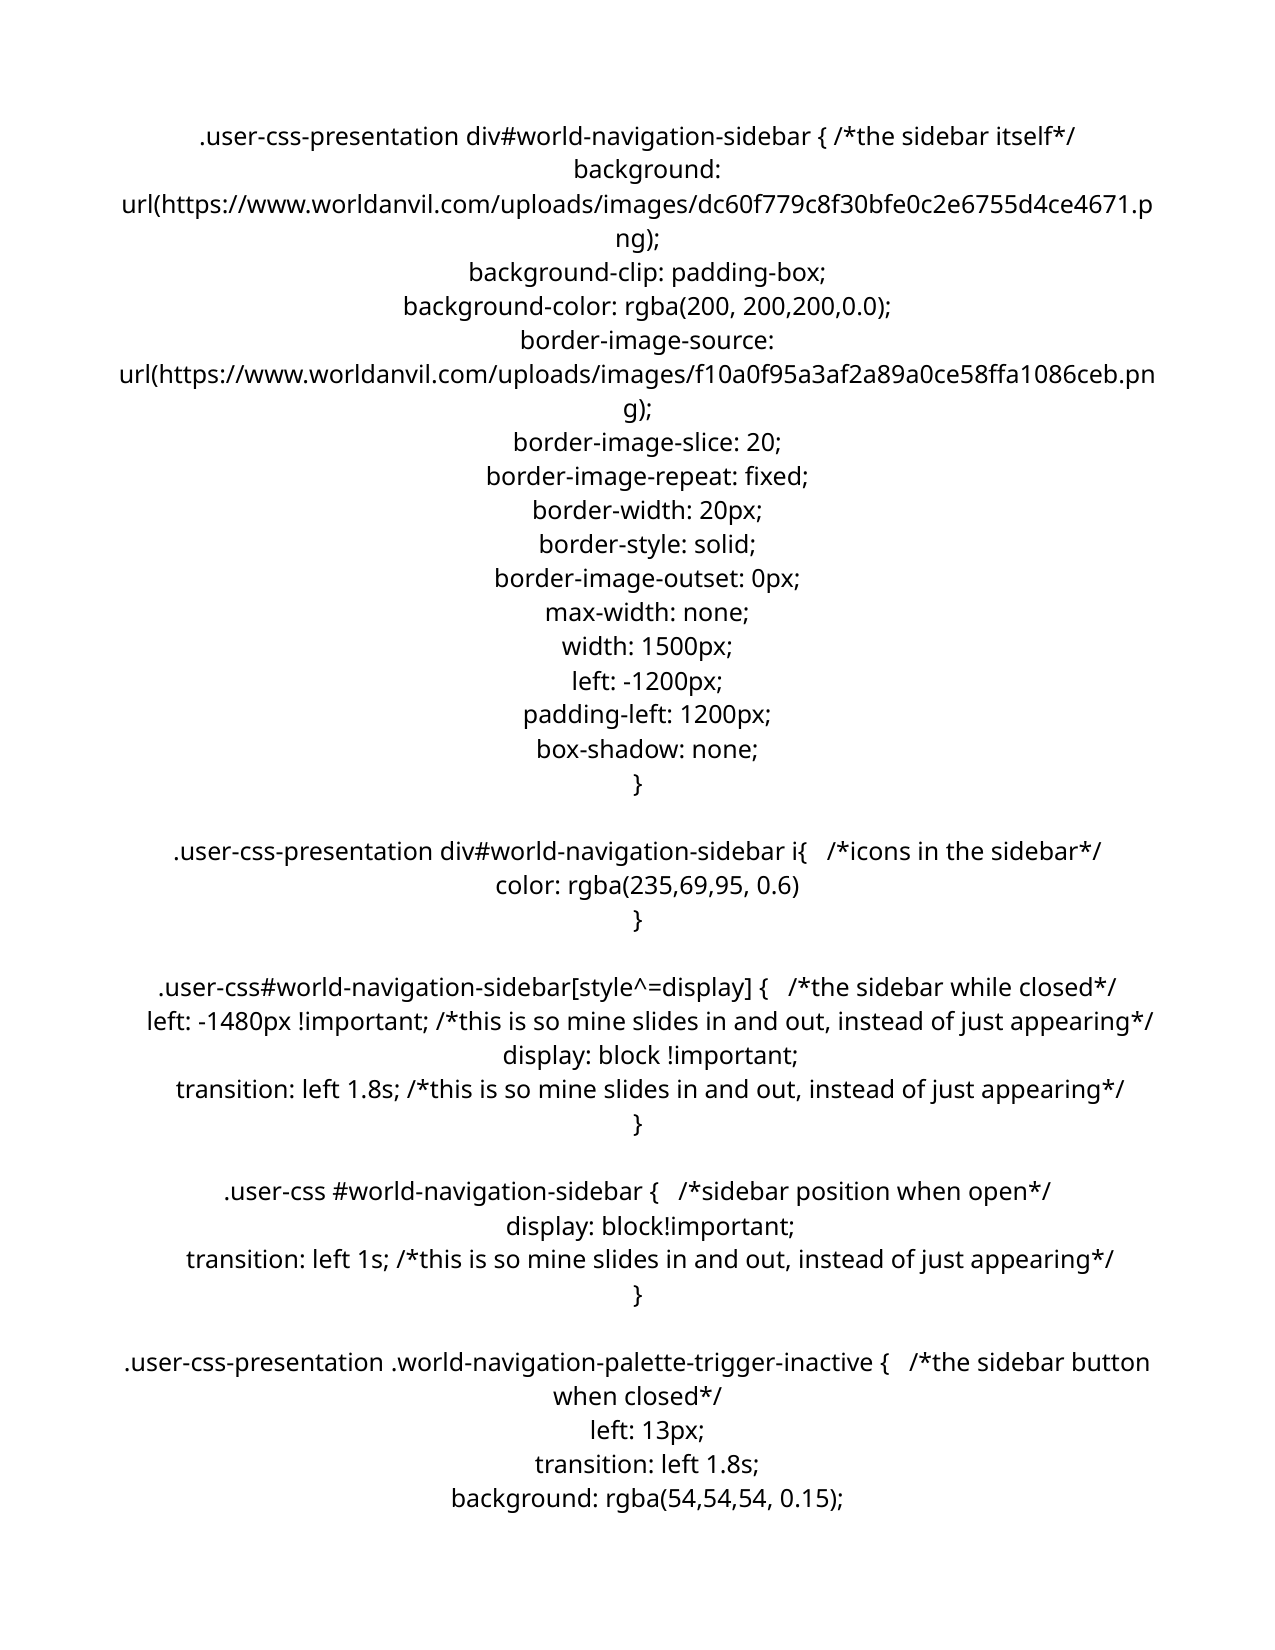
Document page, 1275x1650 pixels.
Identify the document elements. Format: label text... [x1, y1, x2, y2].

text .user-css-presentation div#world-navigation-sidebar { /*the sidebar itself*/ [118, 118, 1157, 152]
text width: 1500px; [118, 629, 1157, 663]
text .user-css#world-navigation-sidebar[style^=display] { /*the sidebar while closed*/ [118, 970, 1157, 1004]
text } [118, 1276, 1157, 1310]
text left: -1480px !important; /*this is so mine slides in and out, instead of just appearing*/ [118, 1004, 1157, 1038]
text display: block!important; [118, 1208, 1157, 1242]
text } [118, 765, 1157, 799]
text transition: left 1.8s; [118, 1447, 1157, 1481]
text background: url(https://www.worldanvil.com/uploads/images/dc60f779c8f30bfe0c2e6755d4ce4671.png); [118, 152, 1157, 254]
text box-shadow: none; [118, 731, 1157, 765]
text border-width: 20px; [118, 493, 1157, 527]
text display: block !important; [118, 1038, 1157, 1072]
text max-width: none; [118, 595, 1157, 629]
text } [118, 1106, 1157, 1140]
text .user-css #world-navigation-sidebar { /*sidebar position when open*/ [118, 1174, 1157, 1208]
text border-image-outset: 0px; [118, 561, 1157, 595]
text } [118, 902, 1157, 936]
text background-color: rgba(200, 200,200,0.0); [118, 288, 1157, 322]
text border-image-source: url(https://www.worldanvil.com/uploads/images/f10a0f95a3af2a89a0ce58ffa1086ceb.png); [118, 322, 1157, 425]
text color: rgba(235,69,95, 0.6) [118, 867, 1157, 902]
text background-clip: padding-box; [118, 254, 1157, 288]
text .user-css-presentation div#world-navigation-sidebar i{ /*icons in the sidebar*/ [118, 833, 1157, 867]
text border-image-slice: 20; [118, 425, 1157, 459]
text border-image-repeat: fixed; [118, 459, 1157, 493]
text .user-css-presentation .world-navigation-palette-trigger-inactive { /*the sidebar button when closed*/ [118, 1344, 1157, 1412]
text left: -1200px; [118, 663, 1157, 697]
text padding-left: 1200px; [118, 697, 1157, 731]
text transition: left 1.8s; /*this is so mine slides in and out, instead of just appearing*/ [118, 1072, 1157, 1106]
text background: rgba(54,54,54, 0.15); [118, 1481, 1157, 1515]
text border-style: solid; [118, 527, 1157, 561]
text left: 13px; [118, 1412, 1157, 1447]
text transition: left 1s; /*this is so mine slides in and out, instead of just appearing*/ [118, 1242, 1157, 1276]
